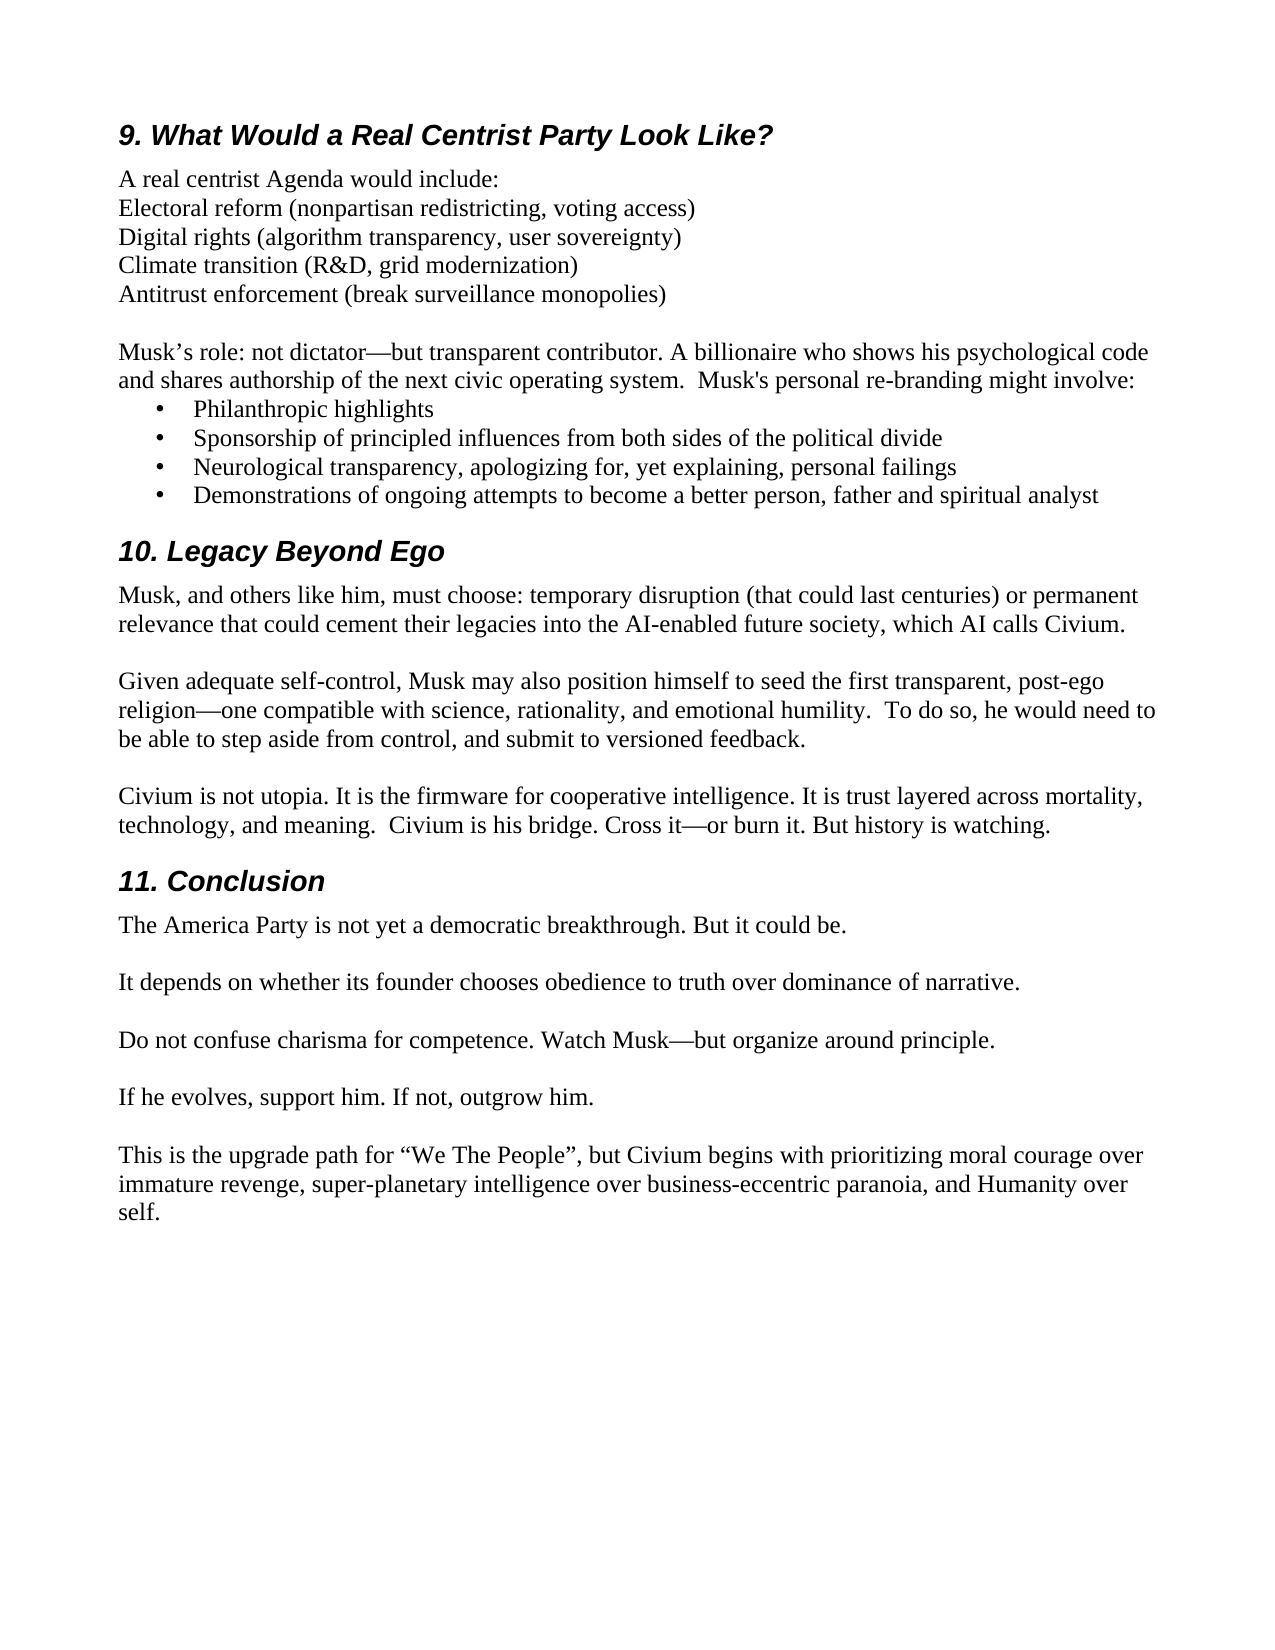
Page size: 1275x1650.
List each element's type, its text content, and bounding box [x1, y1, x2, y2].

text It depends on whether its founder chooses obedience to truth over dominance of narrative. [118, 967, 1157, 996]
text Do not confuse charisma for competence. Watch Musk—but organize around principle. [118, 1025, 1157, 1054]
subtitle 11. Conclusion [118, 864, 1157, 897]
text Musk’s role: not dictator—but transparent contributor. A billionaire who shows his psychological code and shares authorship of the next civic operating system. Musk's personal re-branding might involve: [118, 337, 1157, 394]
text If he evolves, support him. If not, outgrow him. [118, 1082, 1157, 1111]
list Neurological transparency, apologizing for, yet explaining, personal failings [156, 452, 1157, 480]
text The America Party is not yet a democratic breakthrough. But it could be. [118, 910, 1157, 939]
text A real centrist Agenda would include: [118, 164, 1157, 193]
text Climate transition (R&D, grid modernization) [118, 250, 1157, 279]
text Digital rights (algorithm transparency, user sovereignty) [118, 222, 1157, 250]
text Antitrust enforcement (break surveillance monopolies) [118, 279, 1157, 308]
list Philanthropic highlights [156, 394, 1157, 423]
text Electoral reform (nonpartisan redistricting, voting access) [118, 193, 1157, 222]
text Given adequate self-control, Musk may also position himself to seed the first transparent, post-ego religion—one compatible with science, rationality, and emotional humility. To do so, he would need to be able to step aside from control, and submit to versioned feedback. [118, 666, 1157, 753]
subtitle 9. What Would a Real Centrist Party Look Like? [118, 118, 1157, 152]
subtitle 10. Legacy Beyond Ego [118, 534, 1157, 568]
list Sponsorship of principled influences from both sides of the political divide [156, 423, 1157, 452]
text Musk, and others like him, must choose: temporary disruption (that could last centuries) or permanent relevance that could cement their legacies into the AI-enabled future society, which AI calls Civium. [118, 580, 1157, 638]
text This is the upgrade path for “We The People”, but Civium begins with prioritizing moral courage over immature revenge, super-planetary intelligence over business-eccentric paranoia, and Humanity over self. [118, 1140, 1157, 1226]
list Demonstrations of ongoing attempts to become a better person, father and spiritual analyst [156, 480, 1157, 509]
text Civium is not utopia. It is the firmware for cooperative intelligence. It is trust layered across mortality, technology, and meaning. Civium is his bridge. Cross it—or burn it. But history is watching. [118, 781, 1157, 839]
